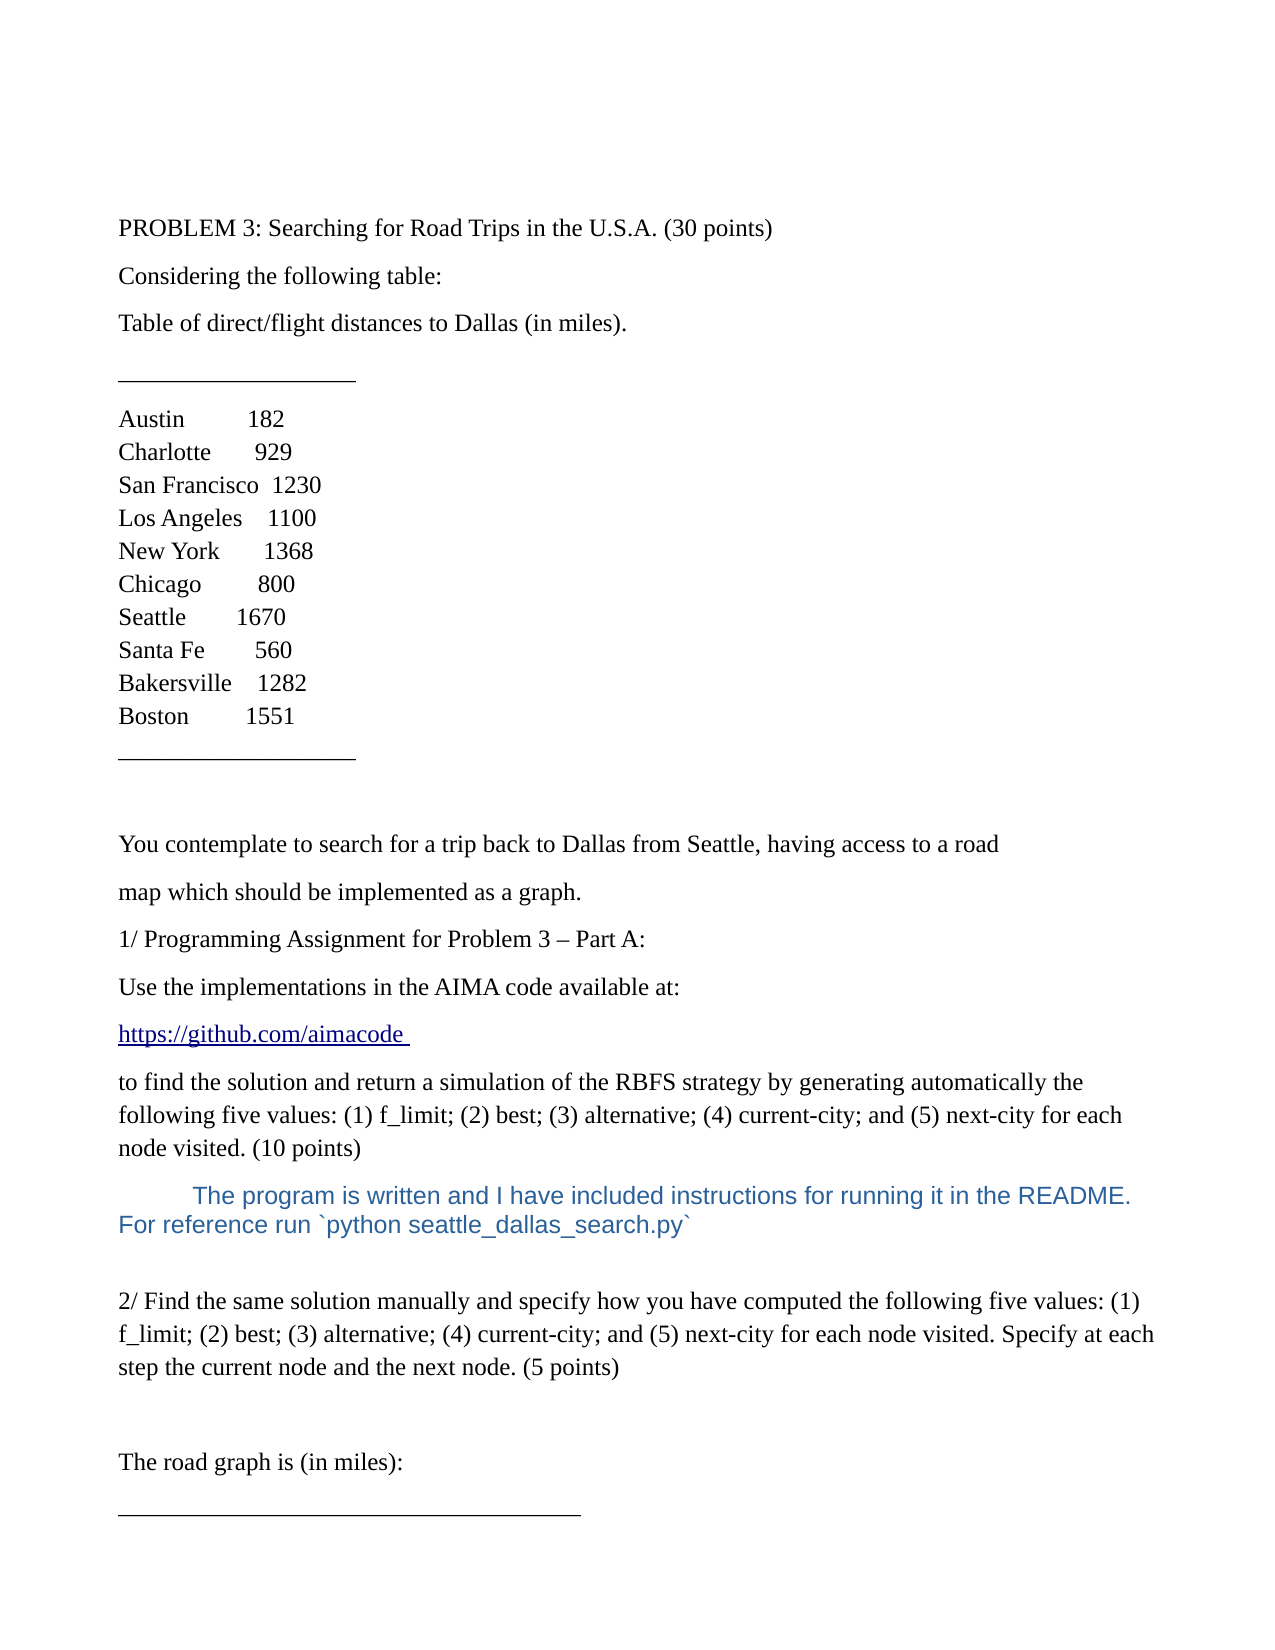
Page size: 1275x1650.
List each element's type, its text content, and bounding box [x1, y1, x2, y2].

text 1/ Programming Assignment for Problem 3 – Part A: [118, 924, 1157, 953]
text Use the implementations in the AIMA code available at: [118, 972, 1157, 1001]
text https://github.com/aimacode [118, 1019, 1157, 1048]
text Table of direct/flight distances to Dallas (in miles). [118, 308, 1157, 337]
text You contemplate to search for a trip back to Dallas from Seattle, having access to a road [118, 829, 1157, 858]
text to find the solution and return a simulation of the RBFS strategy by generating automatically the following five values: (1) f_limit; (2) best; (3) alternative; (4) current-city; and (5) next-city for each node visited. (10 points) [118, 1067, 1157, 1162]
text PROBLEM 3: Searching for Road Trips in the U.S.A. (30 points) [118, 213, 1157, 242]
text The program is written and I have included instructions for running it in the README. For reference run `python seattle_dallas_search.py` [118, 1181, 1157, 1238]
text Austin 182 Charlotte 929 San Francisco 1230 Los Angeles 1100 New York 1368 Chicago 800 Seattle 1670 Santa Fe 560 Bakersville 1282 Boston 1551 ___________________ [118, 404, 1157, 763]
text The road graph is (in miles): [118, 1447, 1157, 1476]
text 2/ Find the same solution manually and specify how you have computed the following five values: (1) f_limit; (2) best; (3) alternative; (4) current-city; and (5) next-city for each node visited. Specify at each step the current node and the next node. (5 points) [118, 1286, 1157, 1381]
text Considering the following table: [118, 261, 1157, 290]
text ___________________ [118, 356, 1157, 385]
text _____________________________________ [118, 1491, 1157, 1519]
text map which should be implemented as a graph. [118, 877, 1157, 906]
